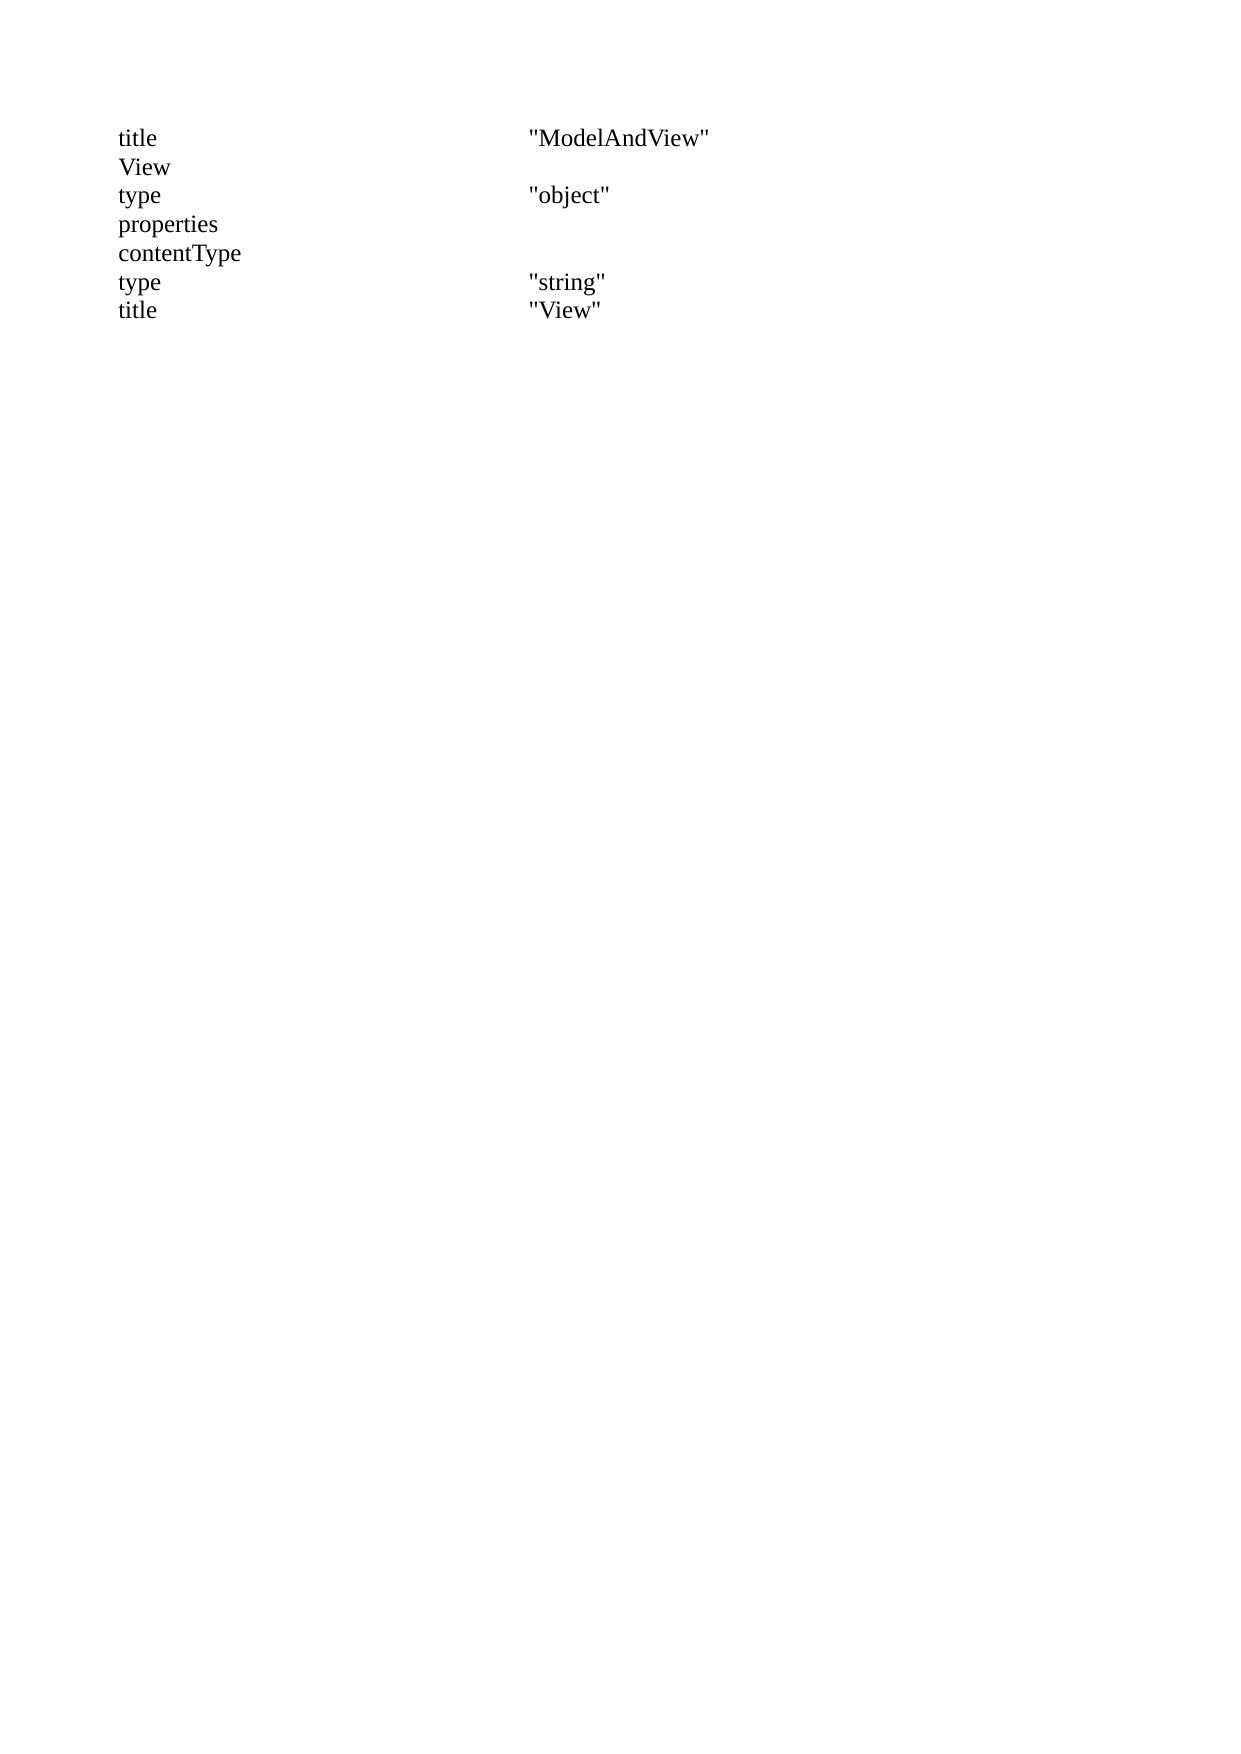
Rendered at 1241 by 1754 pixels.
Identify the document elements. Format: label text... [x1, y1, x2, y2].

table_cell title [118, 123, 528, 152]
table_cell contentType [118, 238, 528, 267]
table_cell properties [118, 209, 528, 238]
table_cell View [118, 152, 528, 180]
table_cell [528, 152, 1049, 180]
table_cell type [118, 180, 528, 209]
table_cell [528, 238, 1049, 267]
table_cell "string" [528, 267, 1049, 295]
table_cell "View" [528, 295, 1049, 324]
table_cell type [118, 267, 528, 295]
table_header [528, 118, 1049, 123]
table_header [118, 118, 528, 123]
table_cell title [118, 295, 528, 324]
table_cell "object" [528, 180, 1049, 209]
table_cell [528, 209, 1049, 238]
table_cell "ModelAndView" [528, 123, 1049, 152]
